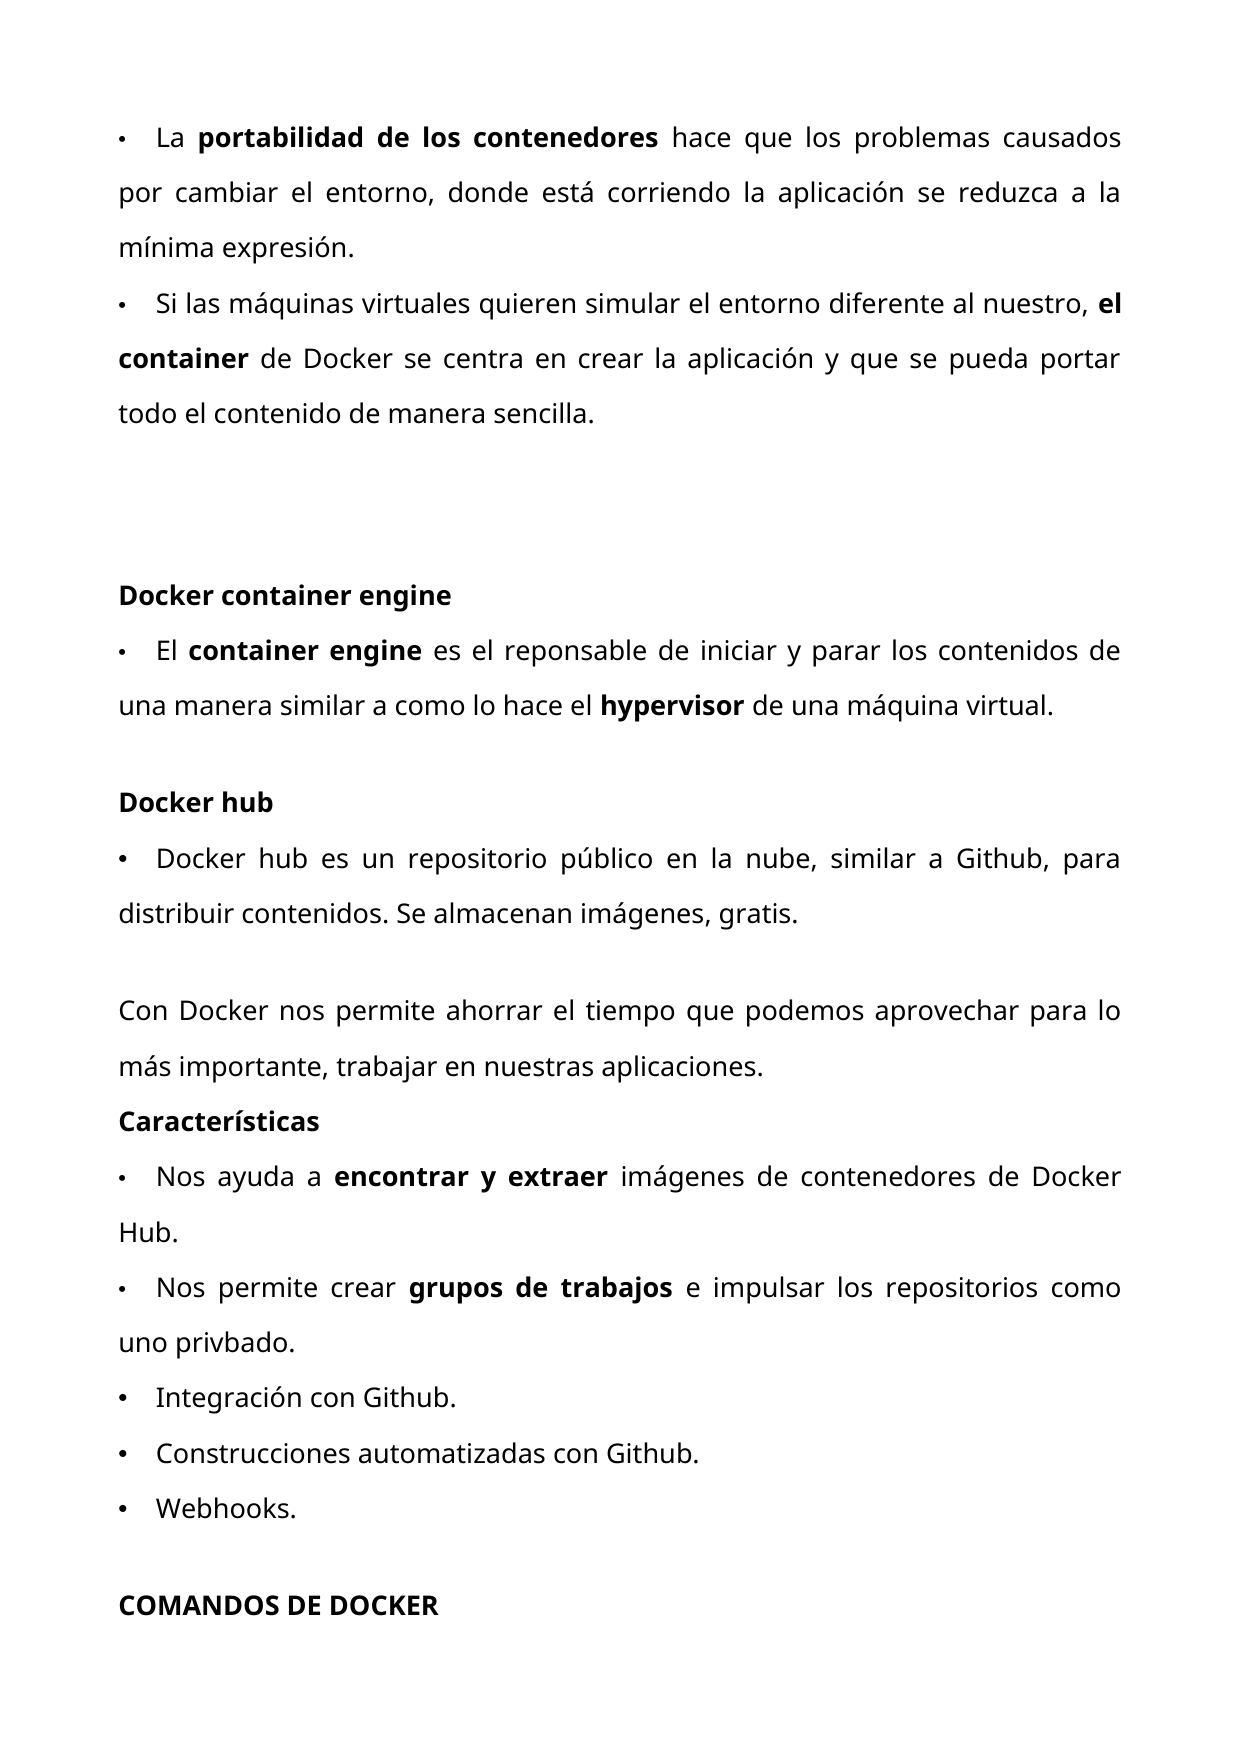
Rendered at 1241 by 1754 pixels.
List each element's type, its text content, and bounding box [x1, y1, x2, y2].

text Docker hub [118, 784, 1122, 821]
list Webhooks. [81, 1489, 1122, 1526]
text Docker container engine [118, 576, 1122, 613]
text Con Docker nos permite ahorrar el tiempo que podemos aprovechar para lo más importante, trabajar en nuestras aplicaciones. [118, 992, 1122, 1084]
list Construcciones automatizadas con Github. [81, 1434, 1122, 1471]
list Nos permite crear grupos de trabajos e impulsar los repositorios como uno privbado. [81, 1268, 1122, 1361]
list La portabilidad de los contenedores hace que los problemas causados por cambiar el entorno, donde está corriendo la aplicación se reduzca a la mínima expresión. [81, 118, 1122, 266]
text COMANDOS DE DOCKER [118, 1587, 1122, 1624]
list Nos ayuda a encontrar y extraer imágenes de contenedores de Docker Hub. [81, 1158, 1122, 1250]
list El container engine es el reponsable de iniciar y parar los contenidos de una manera similar a como lo hace el hypervisor de una máquina virtual. [81, 631, 1122, 723]
list Si las máquinas virtuales quieren simular el entorno diferente al nuestro, el container de Docker se centra en crear la aplicación y que se pueda portar todo el contenido de manera sencilla. [81, 284, 1122, 432]
list Docker hub es un repositorio público en la nube, similar a Github, para distribuir contenidos. Se almacenan imágenes, gratis. [81, 839, 1122, 931]
text Características [118, 1102, 1122, 1139]
list Integración con Github. [81, 1379, 1122, 1416]
